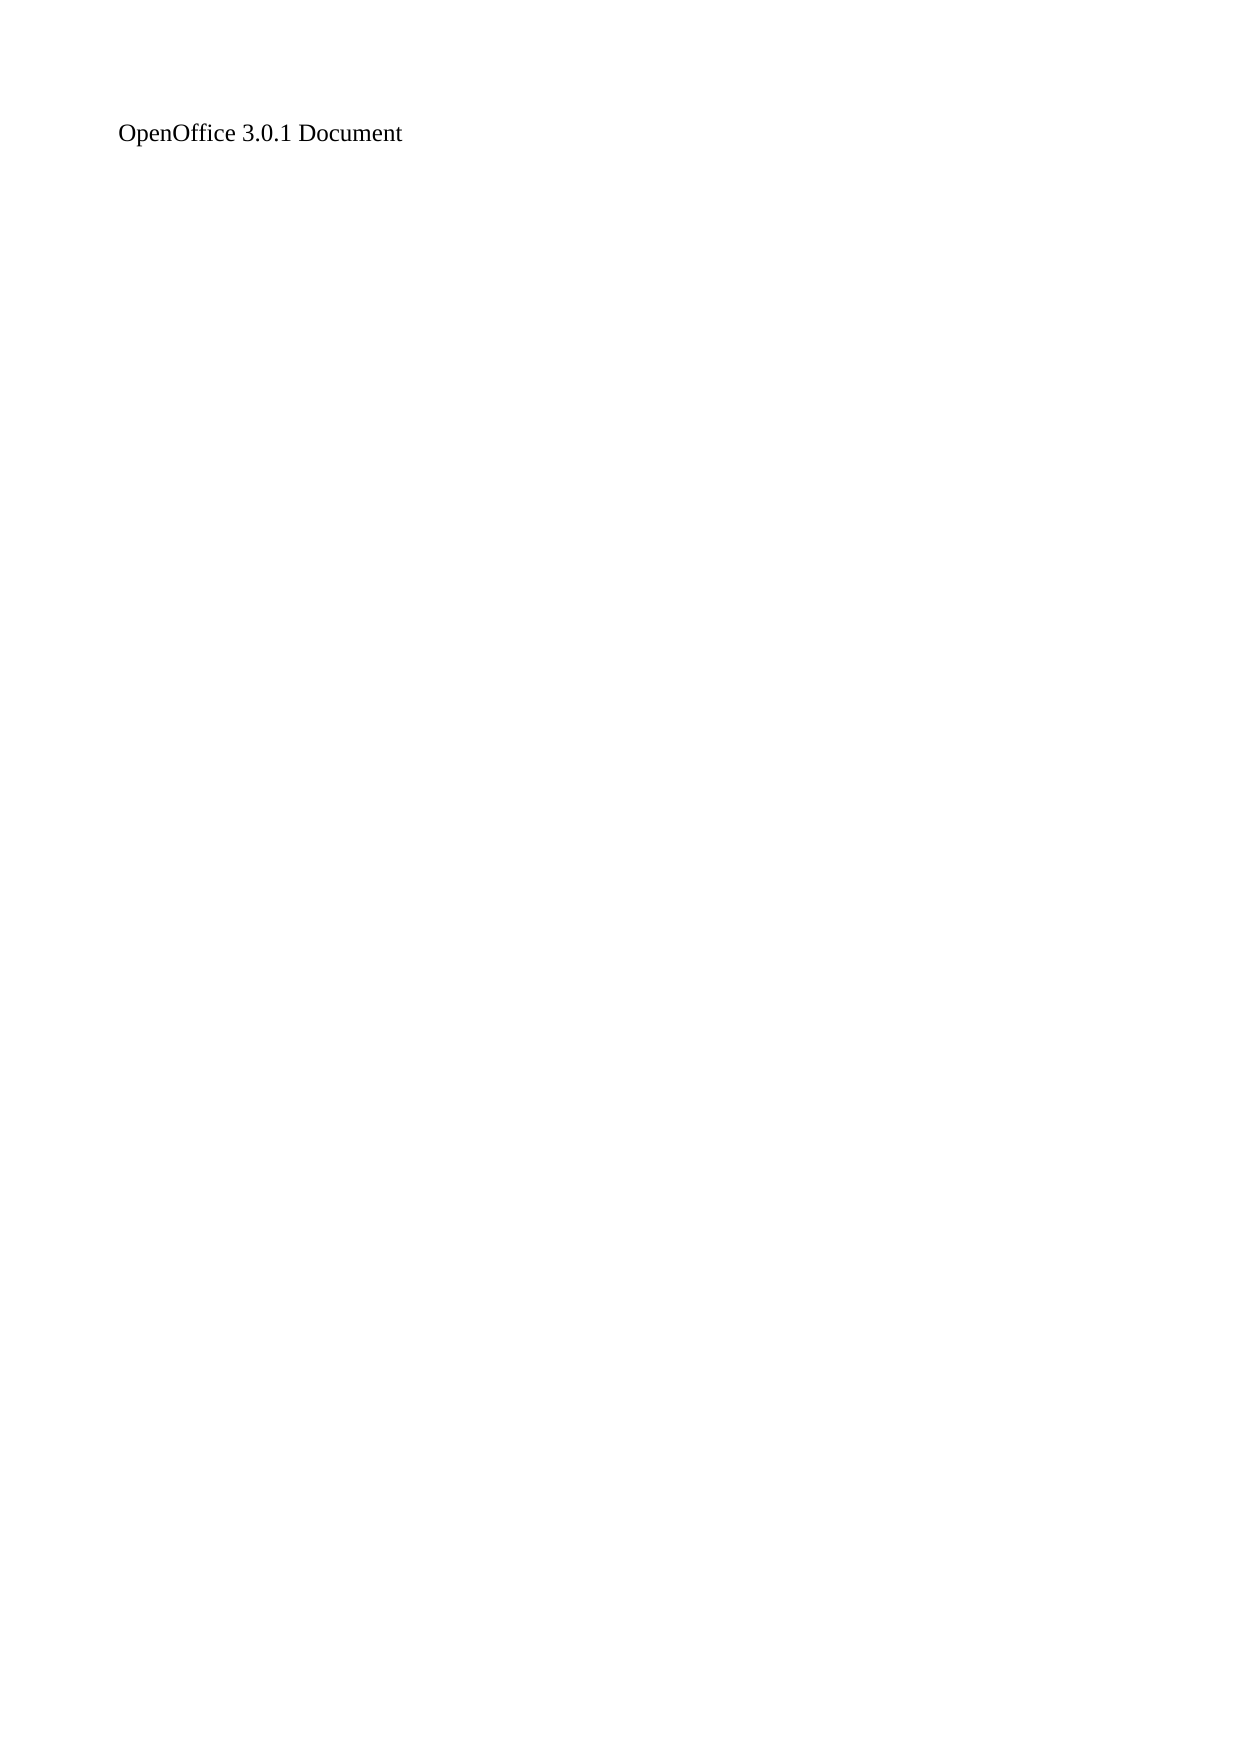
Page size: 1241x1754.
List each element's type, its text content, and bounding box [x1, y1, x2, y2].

text OpenOffice 3.0.1 Document [118, 118, 1122, 147]
